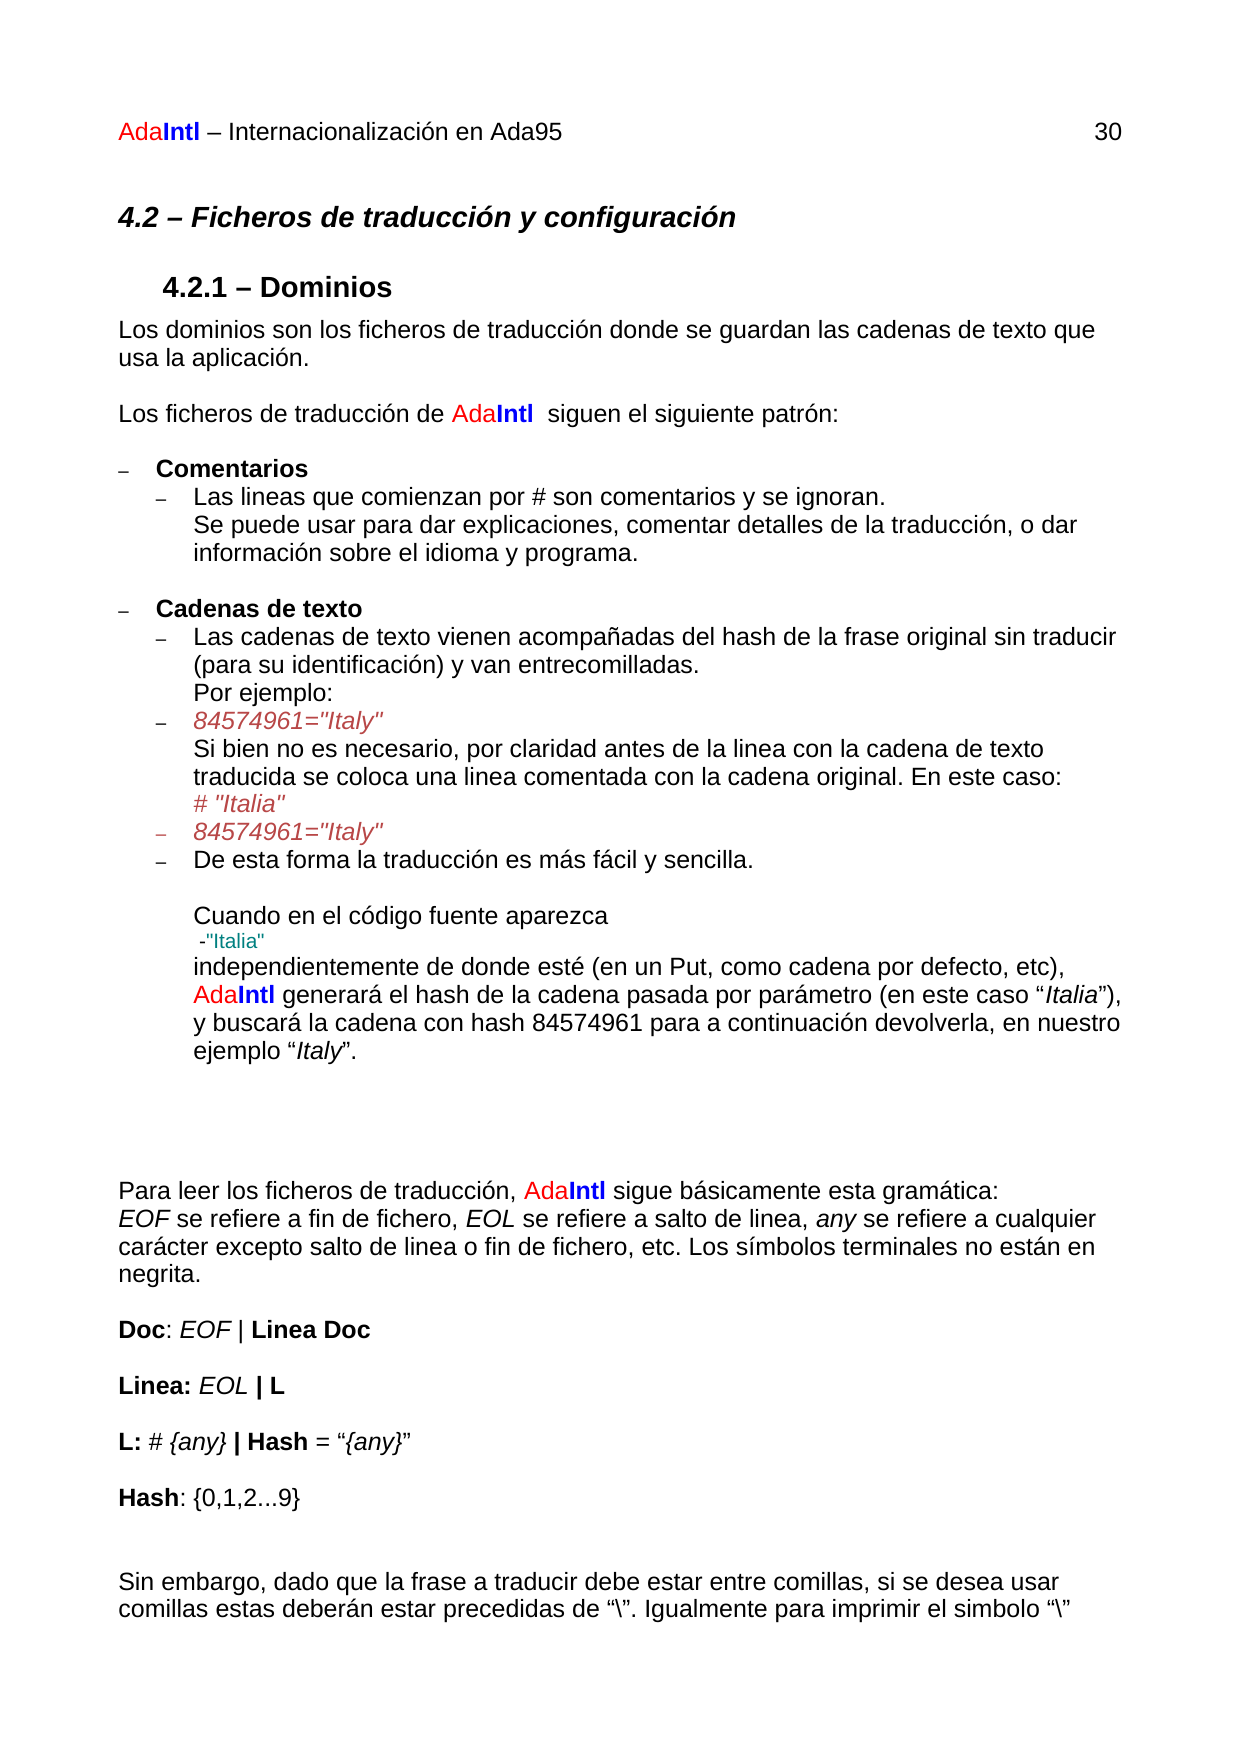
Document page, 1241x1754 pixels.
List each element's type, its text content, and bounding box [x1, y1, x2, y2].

text Para leer los ficheros de traducción, AdaIntl sigue básicamente esta gramática: [118, 1176, 1122, 1204]
list De esta forma la traducción es más fácil y sencilla. Cuando en el código fuente aparezca -"Italia" independientemente de donde esté (en un Put, como cadena por defecto, etc), AdaIntl generará el hash de la cadena pasada por parámetro (en este caso “Italia”), y buscará la cadena con hash 84574961 para a continuación devolverla, en nuestro ejemplo “Italy”. [156, 846, 1122, 1065]
list 84574961="Italy" [156, 818, 1122, 846]
list Cadenas de texto [118, 595, 1122, 623]
subtitle 4.2 – Ficheros de traducción y configuración [118, 201, 1122, 233]
list Comentarios [118, 455, 1122, 483]
list Las cadenas de texto vienen acompañadas del hash de la frase original sin traducir (para su identificación) y van entrecomilladas. Por ejemplo: [156, 623, 1122, 707]
text Los ficheros de traducción de AdaIntl siguen el siguiente patrón: [118, 399, 1122, 427]
text Linea: EOL | L [118, 1372, 1122, 1400]
subtitle 4.2.1 – Dominios [125, 271, 1122, 303]
text L: # {any} | Hash = “{any}” [118, 1428, 1122, 1456]
text Sin embargo, dado que la frase a traducir debe estar entre comillas, si se desea usar comillas estas deberán estar precedidas de “\”. Igualmente para imprimir el simbolo “\” [118, 1567, 1122, 1623]
text Hash: {0,1,2...9} [118, 1483, 1122, 1511]
list Las lineas que comienzan por # son comentarios y se ignoran. Se puede usar para dar explicaciones, comentar detalles de la traducción, o dar información sobre el idioma y programa. [156, 483, 1122, 567]
text EOF se refiere a fin de fichero, EOL se refiere a salto de linea, any se refiere a cualquier carácter excepto salto de linea o fin de fichero, etc. Los símbolos terminales no están en negrita. [118, 1204, 1122, 1288]
text Doc: EOF | Linea Doc [118, 1316, 1122, 1344]
list 84574961="Italy" Si bien no es necesario, por claridad antes de la linea con la cadena de texto traducida se coloca una linea comentada con la cadena original. En este caso: # "Italia" [156, 707, 1122, 818]
text Los dominios son los ficheros de traducción donde se guardan las cadenas de texto que usa la aplicación. [118, 316, 1122, 372]
